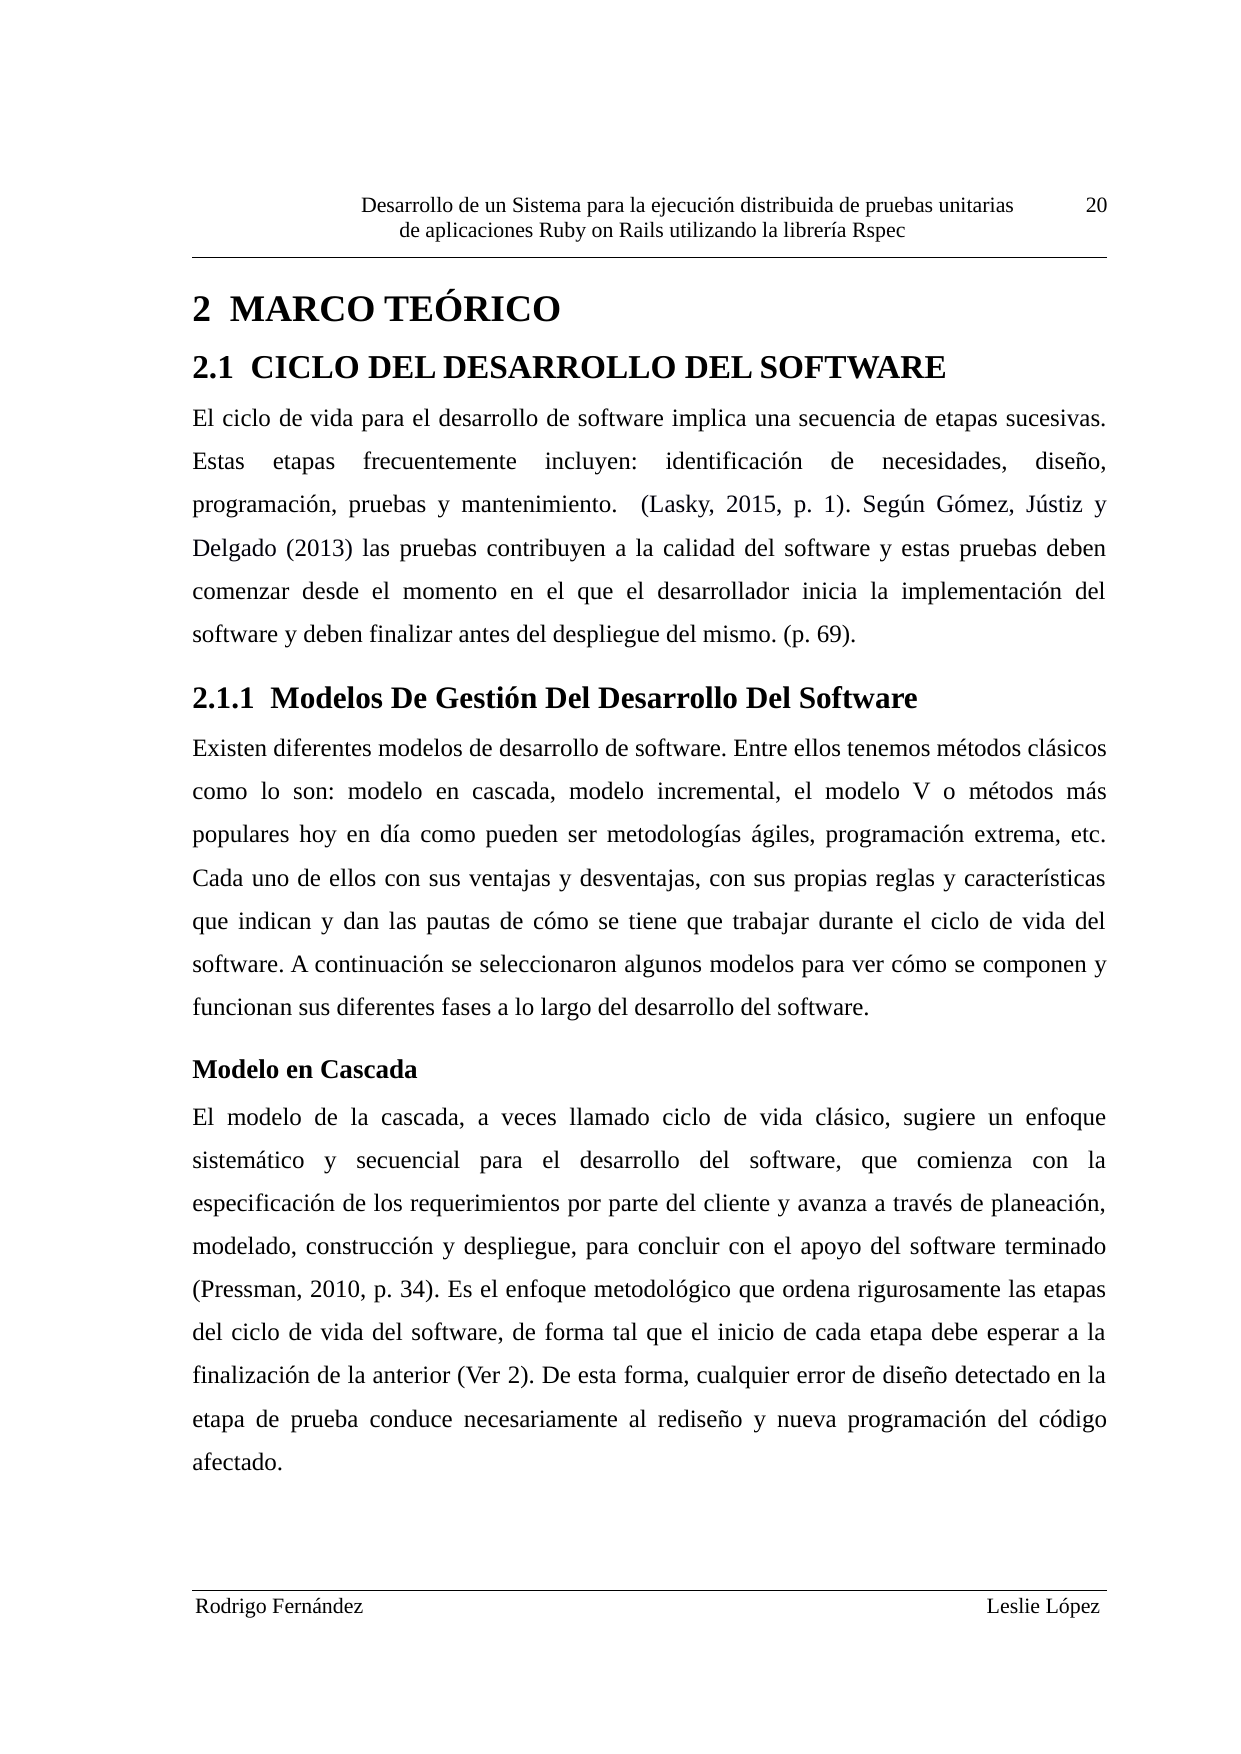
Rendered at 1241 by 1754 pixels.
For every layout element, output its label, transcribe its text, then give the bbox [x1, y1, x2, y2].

text Existen diferentes modelos de desarrollo de software. Entre ellos tenemos métodos clásicos como lo son: modelo en cascada, modelo incremental, el modelo V o métodos más populares hoy en día como pueden ser metodologías ágiles, programación extrema, etc. Cada uno de ellos con sus ventajas y desventajas, con sus propias reglas y características que indican y dan las pautas de cómo se tiene que trabajar durante el ciclo de vida del software. A continuación se seleccionaron algunos modelos para ver cómo se componen y funcionan sus diferentes fases a lo largo del desarrollo del software. [192, 733, 1107, 1021]
subtitle CICLO DEL DESARROLLO DEL SOFTWARE [192, 347, 1107, 386]
text Modelo en Cascada [192, 1053, 1107, 1084]
subtitle Modelos de gestión del desarrollo del Software [192, 680, 1107, 716]
text El ciclo de vida para el desarrollo de software implica una secuencia de etapas sucesivas. Estas etapas frecuentemente incluyen: identificación de necesidades, diseño, programación, pruebas y mantenimiento. (Lasky, 2015, p. 1). Según Gómez, Jústiz y Delgado (2013)⁠ las pruebas contribuyen a la calidad del software y estas pruebas deben comenzar desde el momento en el que el desarrollador inicia la implementación del software y deben finalizar antes del despliegue del mismo. (p. 69). [192, 403, 1107, 648]
text El modelo de la cascada, a veces llamado ciclo de vida clásico, sugiere un enfoque sistemático y secuencial para el desarrollo del software, que comienza con la especificación de los requerimientos por parte del cliente y avanza a través de planeación, modelado, construcción y despliegue, para concluir con el apoyo del software terminado (Pressman, 2010, p. 34)⁠. Es el enfoque metodológico que ordena rigurosamente las etapas del ciclo de vida del software, de forma tal que el inicio de cada etapa debe esperar a la finalización de la anterior (Ver Figura 2). De esta forma, cualquier error de diseño detectado en la etapa de prueba conduce necesariamente al rediseño y nueva programación del código afectado. [192, 1102, 1107, 1476]
subtitle MARCO TEÓRICO [192, 286, 1107, 329]
